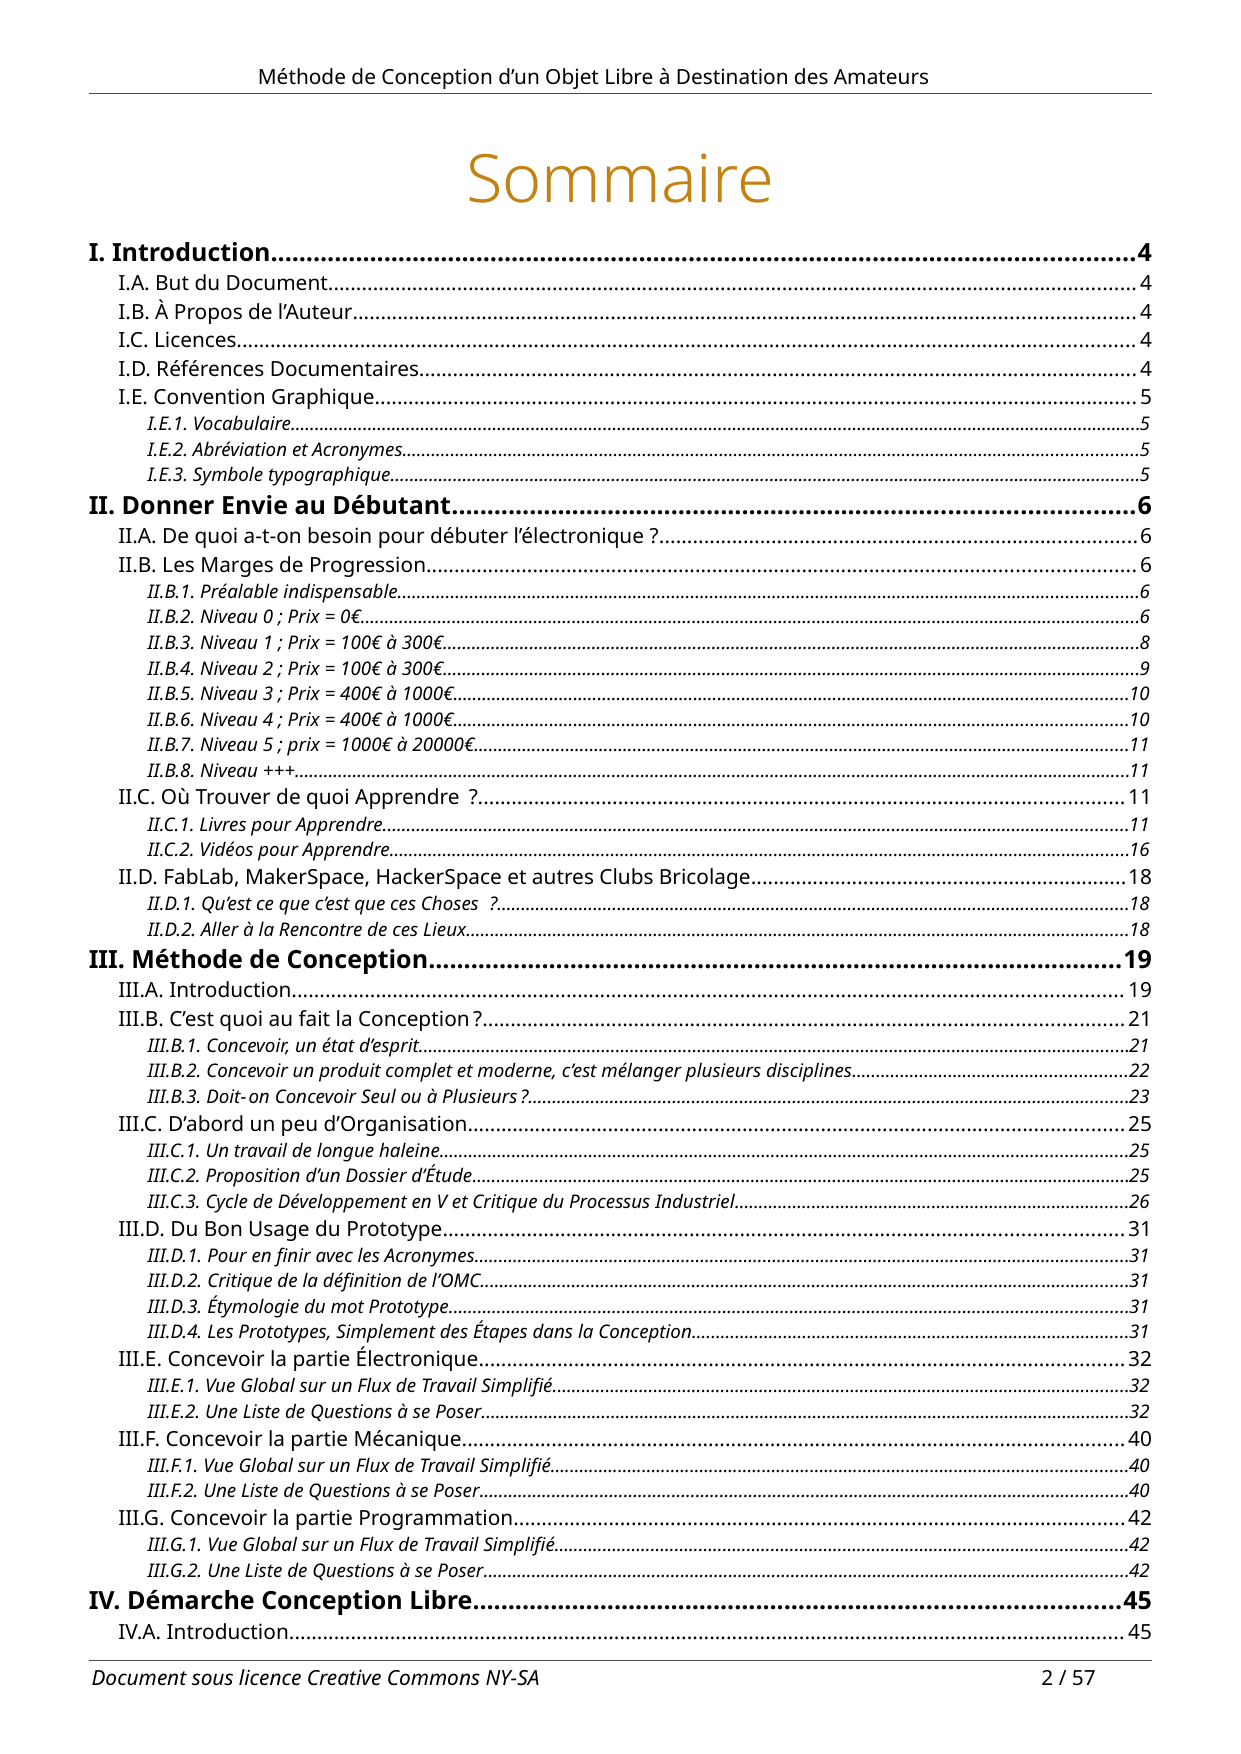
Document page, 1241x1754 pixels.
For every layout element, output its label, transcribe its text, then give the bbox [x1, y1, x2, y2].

text III.A. Introduction 19 [118, 975, 1152, 1004]
text IV. Démarche Conception Libre 45 [88, 1583, 1152, 1617]
subtitle Sommaire [88, 131, 1152, 222]
text I. Introduction 4 [88, 234, 1152, 268]
text III.C.2. Proposition d’un Dossier d’Étude 25 [147, 1163, 1152, 1188]
text III.E. Concevoir la partie Électronique 32 [118, 1344, 1152, 1373]
text II. Donner Envie au Débutant 6 [88, 487, 1152, 521]
text III.E.2. Une Liste de Questions à se Poser 32 [147, 1398, 1152, 1424]
text I.B. À Propos de l’Auteur 4 [118, 297, 1152, 325]
text II.B.1. Préalable indispensable 6 [147, 578, 1152, 604]
text III.D.1. Pour en finir avec les Acronymes 31 [147, 1242, 1152, 1268]
text I.C. Licences 4 [118, 325, 1152, 354]
text III.B.3. Doit‑on Concevoir Seul ou à Plusieurs ? 23 [147, 1083, 1152, 1109]
text III.F.2. Une Liste de Questions à se Poser 40 [147, 1478, 1152, 1503]
text II.B.5. Niveau 3 ; Prix = 400€ à 1000€ 10 [147, 680, 1152, 706]
text II.B.4. Niveau 2 ; Prix = 100€ à 300€ 9 [147, 655, 1152, 680]
text III.B. C’est quoi au fait la Conception ? 21 [118, 1004, 1152, 1032]
text II.B.2. Niveau 0 ; Prix = 0€ 6 [147, 604, 1152, 629]
text III.D. Du Bon Usage du Prototype 31 [118, 1214, 1152, 1242]
text III.D.3. Étymologie du mot Prototype 31 [147, 1293, 1152, 1319]
text II.D.2. Aller à la Rencontre de ces Lieux 18 [147, 916, 1152, 941]
text III.F.1. Vue Global sur un Flux de Travail Simplifié 40 [147, 1452, 1152, 1478]
text III.F. Concevoir la partie Mécanique 40 [118, 1424, 1152, 1452]
text III.D.4. Les Prototypes, Simplement des Étapes dans la Conception 31 [147, 1319, 1152, 1344]
text I.E. Convention Graphique 5 [118, 382, 1152, 411]
text II.B.8. Niveau +++ 11 [147, 757, 1152, 782]
text II.B.3. Niveau 1 ; Prix = 100€ à 300€ 8 [147, 629, 1152, 655]
text II.D. FabLab, MakerSpace, HackerSpace et autres Clubs Bricolage 18 [118, 862, 1152, 890]
text III.D.2. Critique de la définition de l’OMC 31 [147, 1268, 1152, 1293]
text II.C.1. Livres pour Apprendre 11 [147, 811, 1152, 836]
text III.G.1. Vue Global sur un Flux de Travail Simplifié 42 [147, 1532, 1152, 1557]
text I.E.3. Symbole typographique 5 [147, 462, 1152, 487]
text III.G. Concevoir la partie Programmation 42 [118, 1503, 1152, 1532]
text III.B.2. Concevoir un produit complet et moderne, c’est mélanger plusieurs disciplines 22 [147, 1058, 1152, 1083]
text II.C. Où Trouver de quoi Apprendre ? 11 [118, 782, 1152, 811]
text II.B.7. Niveau 5 ; prix = 1000€ à 20000€ 11 [147, 731, 1152, 757]
text III.G.2. Une Liste de Questions à se Poser 42 [147, 1557, 1152, 1583]
text III. Méthode de Conception 19 [88, 941, 1152, 975]
text I.A. But du Document 4 [118, 268, 1152, 297]
text II.A. De quoi a‑t‑on besoin pour débuter l’électronique ? 6 [118, 521, 1152, 550]
text II.B.6. Niveau 4 ; Prix = 400€ à 1000€ 10 [147, 706, 1152, 731]
text IV.A. Introduction 45 [118, 1617, 1152, 1645]
text III.C.1. Un travail de longue haleine 25 [147, 1137, 1152, 1163]
text II.C.2. Vidéos pour Apprendre 16 [147, 836, 1152, 862]
text II.D.1. Qu’est ce que c’est que ces Choses ? 18 [147, 890, 1152, 916]
text III.E.1. Vue Global sur un Flux de Travail Simplifié 32 [147, 1373, 1152, 1398]
text I.E.2. Abréviation et Acronymes 5 [147, 436, 1152, 462]
text III.C. D’abord un peu d’Organisation 25 [118, 1109, 1152, 1137]
text III.B.1. Concevoir, un état d’esprit 21 [147, 1032, 1152, 1058]
text I.D. Références Documentaires 4 [118, 354, 1152, 382]
text I.E.1. Vocabulaire 5 [147, 411, 1152, 436]
text II.B. Les Marges de Progression 6 [118, 550, 1152, 578]
text III.C.3. Cycle de Développement en V et Critique du Processus Industriel 26 [147, 1188, 1152, 1214]
